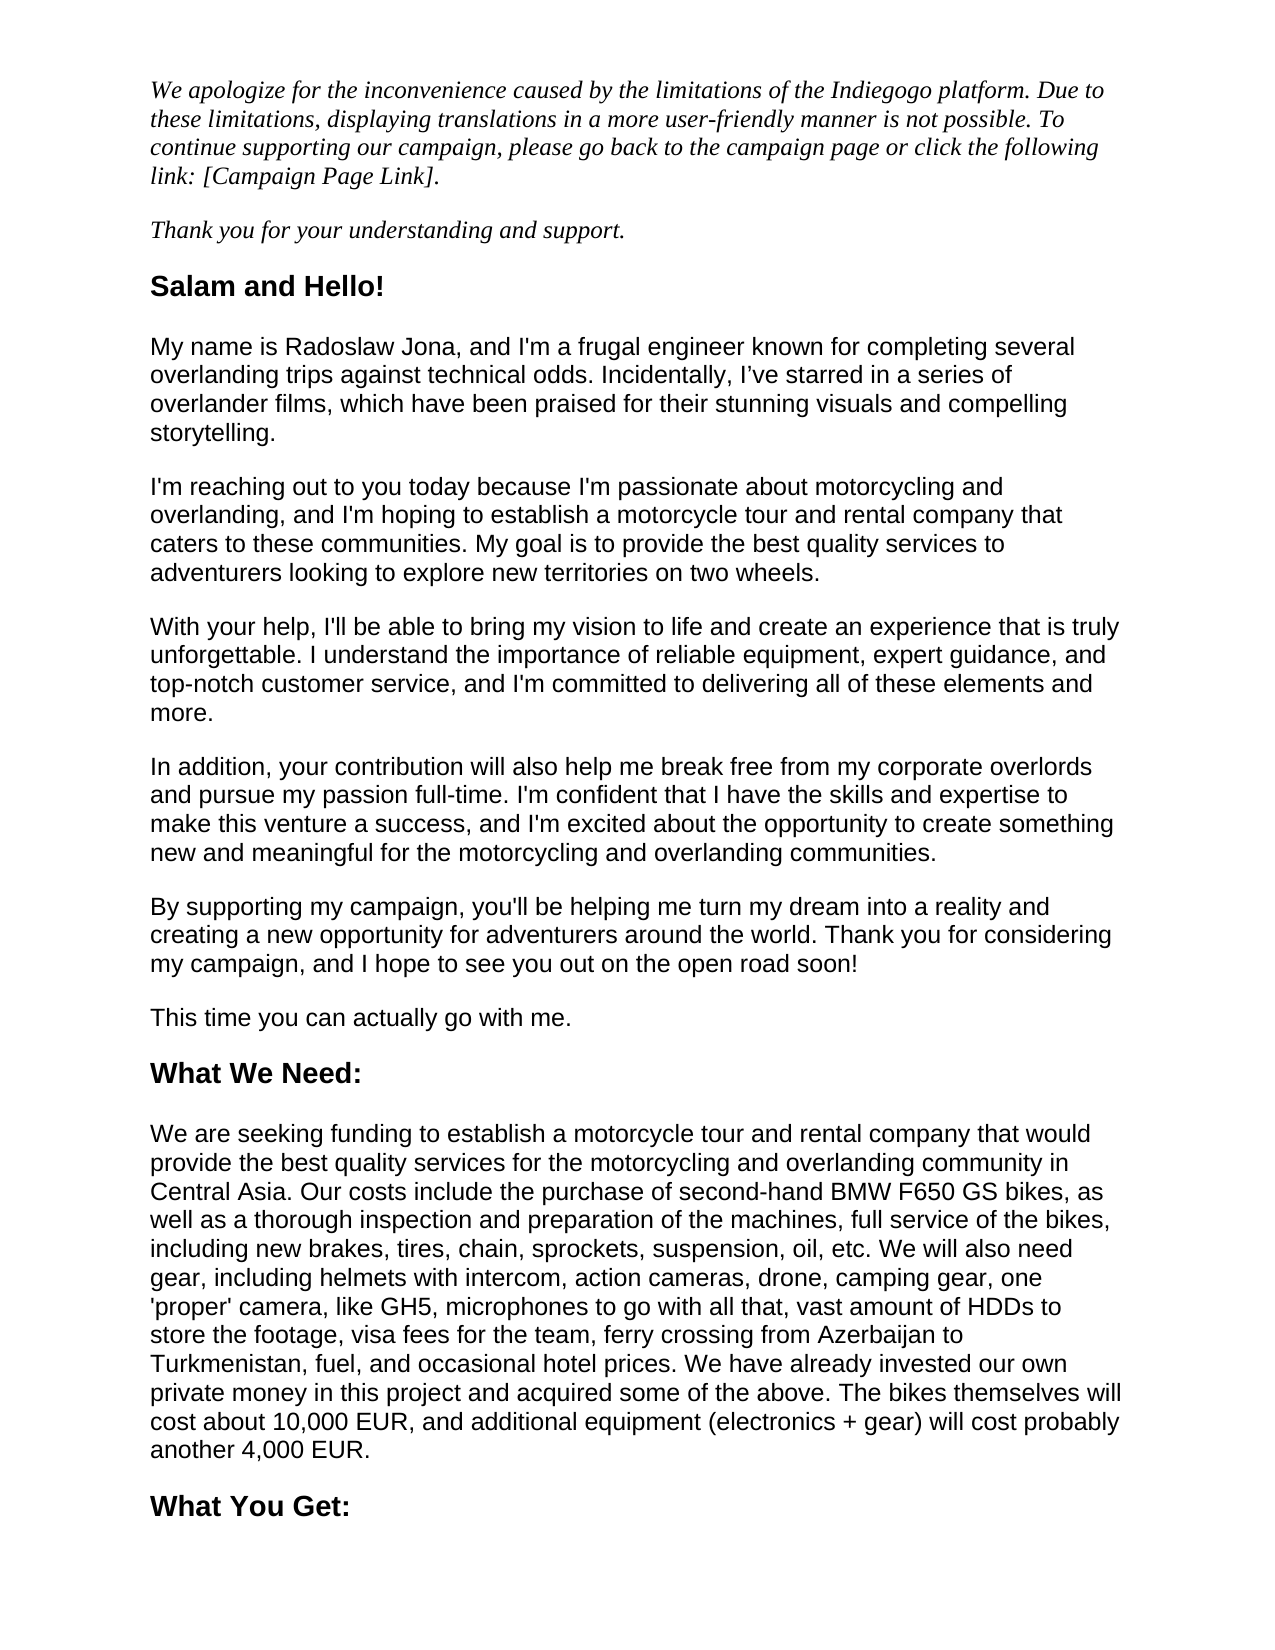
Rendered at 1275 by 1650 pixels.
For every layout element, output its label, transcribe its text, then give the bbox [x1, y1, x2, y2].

text I'm reaching out to you today because I'm passionate about motorcycling and overlanding, and I'm hoping to establish a motorcycle tour and rental company that caters to these communities. My goal is to provide the best quality services to adventurers looking to explore new territories on two wheels. [150, 471, 1125, 586]
text My name is Radoslaw Jona, and I'm a frugal engineer known for completing several overlanding trips against technical odds. Incidentally, I’ve starred in a series of overlander films, which have been praised for their stunning visuals and compelling storytelling. [150, 331, 1125, 446]
text We apologize for the inconvenience caused by the limitations of the Indiegogo platform. Due to these limitations, displaying translations in a more user-friendly manner is not possible. To continue supporting our campaign, please go back to the campaign page or click the following link: [Campaign Page Link]. [150, 75, 1125, 190]
text With your help, I'll be able to bring my vision to life and create an experience that is truly unforgettable. I understand the importance of reliable equipment, expert guidance, and top-notch customer service, and I'm committed to delivering all of these elements and more. [150, 611, 1125, 726]
text Thank you for your understanding and support. [150, 215, 1125, 244]
text This time you can actually go with me. [150, 1003, 1125, 1031]
text What We Need: [150, 1056, 1125, 1090]
text What You Get: [150, 1489, 1125, 1523]
text We are seeking funding to establish a motorcycle tour and rental company that would provide the best quality services for the motorcycling and overlanding community in Central Asia. Our costs include the purchase of second-hand BMW F650 GS bikes, as well as a thorough inspection and preparation of the machines, full service of the bikes, including new brakes, tires, chain, sprockets, suspension, oil, etc. We will also need gear, including helmets with intercom, action cameras, drone, camping gear, one 'proper' camera, like GH5, microphones to go with all that, vast amount of HDDs to store the footage, visa fees for the team, ferry crossing from Azerbaijan to Turkmenistan, fuel, and occasional hotel prices. We have already invested our own private money in this project and acquired some of the above. The bikes themselves will cost about 10,000 EUR, and additional equipment (electronics + gear) will cost probably another 4,000 EUR. [150, 1119, 1125, 1464]
text In addition, your contribution will also help me break free from my corporate overlords and pursue my passion full-time. I'm confident that I have the skills and expertise to make this venture a success, and I'm excited about the opportunity to create something new and meaningful for the motorcycling and overlanding communities. [150, 751, 1125, 866]
text Salam and Hello! [150, 269, 1125, 302]
text By supporting my campaign, you'll be helping me turn my dream into a reality and creating a new opportunity for adventurers around the world. Thank you for considering my campaign, and I hope to see you out on the open road soon! [150, 891, 1125, 978]
